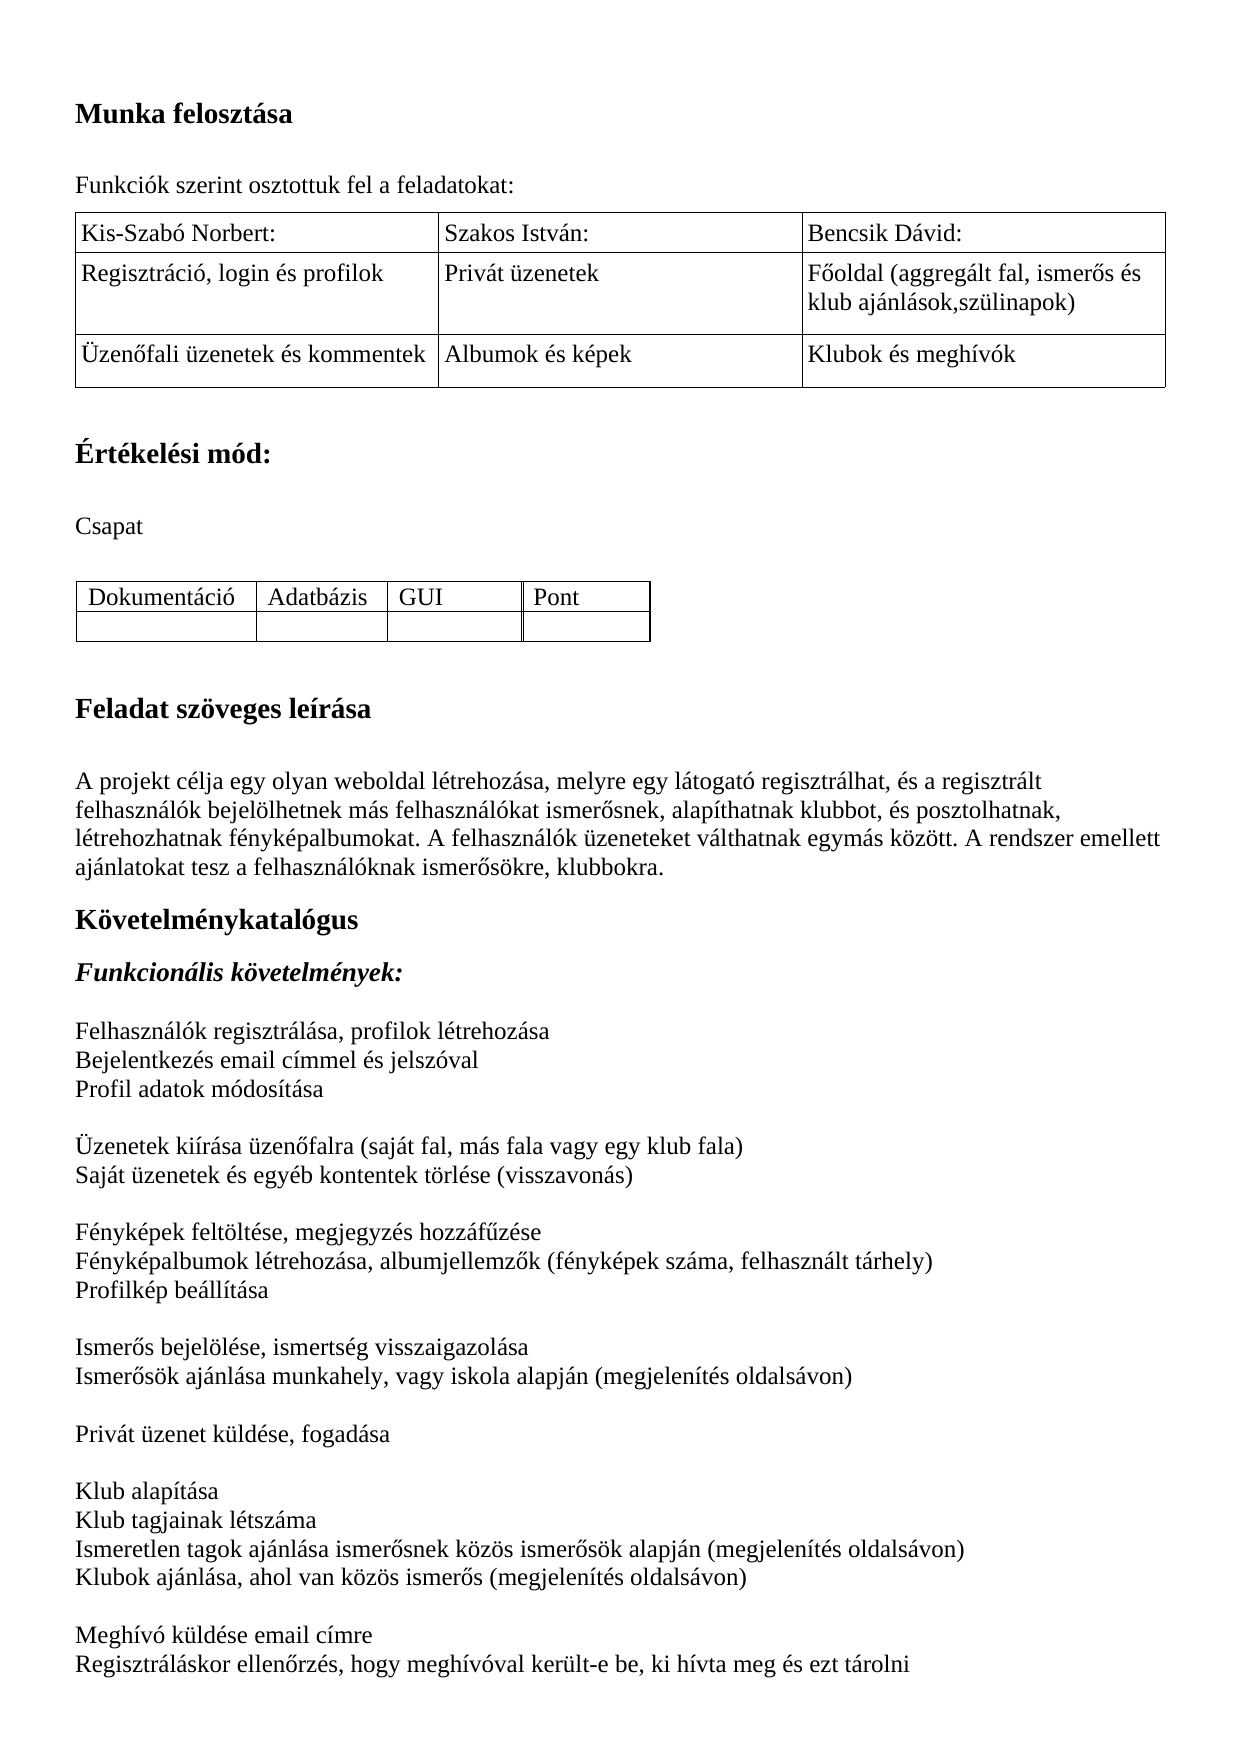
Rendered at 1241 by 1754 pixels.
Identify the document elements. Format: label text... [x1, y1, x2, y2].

text Ismerős bejelölése, ismertség visszaigazolása [75, 1332, 1165, 1361]
table_header Dokumentáció [77, 582, 256, 611]
table_cell Főoldal (aggregált fal, ismerős és klub ajánlások,szülinapok) [803, 253, 1165, 334]
table_cell Regisztráció, login és profilok [76, 253, 438, 334]
table_cell Albumok és képek [439, 335, 802, 387]
text Meghívó küldése email címre [75, 1620, 1165, 1649]
table_cell [388, 612, 521, 641]
table_cell [524, 612, 649, 641]
table_cell [257, 612, 387, 641]
text Privát üzenet küldése, fogadása [75, 1419, 1165, 1447]
table_cell Privát üzenetek [439, 253, 802, 334]
text Fényképek feltöltése, megjegyzés hozzáfűzése [75, 1217, 1165, 1246]
text Ismerősök ajánlása munkahely, vagy iskola alapján (megjelenítés oldalsávon) [75, 1361, 1165, 1390]
table_header Adatbázis [257, 582, 387, 611]
subtitle Funkcionális követelmények: [75, 956, 1165, 987]
text Regisztráláskor ellenőrzés, hogy meghívóval került-e be, ki hívta meg és ezt tárolni [75, 1649, 1165, 1677]
subtitle Munka felosztása [75, 96, 1165, 129]
table_cell Klubok és meghívók [803, 335, 1165, 387]
text Saját üzenetek és egyéb kontentek törlése (visszavonás) [75, 1160, 1165, 1189]
text Ismeretlen tagok ajánlása ismerősnek közös ismerősök alapján (megjelenítés oldalsávon) [75, 1534, 1165, 1562]
table_header Kis-Szabó Norbert: [76, 213, 438, 252]
table_cell [77, 612, 256, 641]
table_header Pont [524, 582, 649, 611]
table_header Szakos István: [439, 213, 802, 252]
text Üzenetek kiírása üzenőfalra (saját fal, más fala vagy egy klub fala) [75, 1131, 1165, 1160]
text Profilkép beállítása [75, 1275, 1165, 1304]
text Funkciók szerint osztottuk fel a feladatokat: [75, 171, 1165, 199]
text Csapat [75, 511, 1165, 568]
subtitle Követelménykatalógus [75, 902, 1165, 935]
table_header Bencsik Dávid: [803, 213, 1165, 252]
subtitle Feladat szöveges leírása [75, 691, 1165, 725]
text Klubok ajánlása, ahol van közös ismerős (megjelenítés oldalsávon) [75, 1562, 1165, 1591]
text Felhasználók regisztrálása, profilok létrehozása [75, 1016, 1165, 1045]
text Fényképalbumok létrehozása, albumjellemzők (fényképek száma, felhasznált tárhely) [75, 1246, 1165, 1275]
subtitle Értékelési mód: [75, 436, 1165, 470]
text A projekt célja egy olyan weboldal létrehozása, melyre egy látogató regisztrálhat, és a regisztrált felhasználók bejelölhetnek más felhasználókat ismerősnek, alapíthatnak klubbot, és posztolhatnak, létrehozhatnak fényképalbumokat. A felhasználók üzeneteket válthatnak egymás között. A rendszer emellett ajánlatokat tesz a felhasználóknak ismerősökre, klubbokra. [75, 766, 1165, 881]
text Profil adatok módosítása [75, 1074, 1165, 1102]
text Klub alapítása [75, 1476, 1165, 1505]
text Klub tagjainak létszáma [75, 1505, 1165, 1534]
text Bejelentkezés email címmel és jelszóval [75, 1045, 1165, 1074]
table_header GUI [388, 582, 521, 611]
table_cell Üzenőfali üzenetek és kommentek [76, 335, 438, 387]
